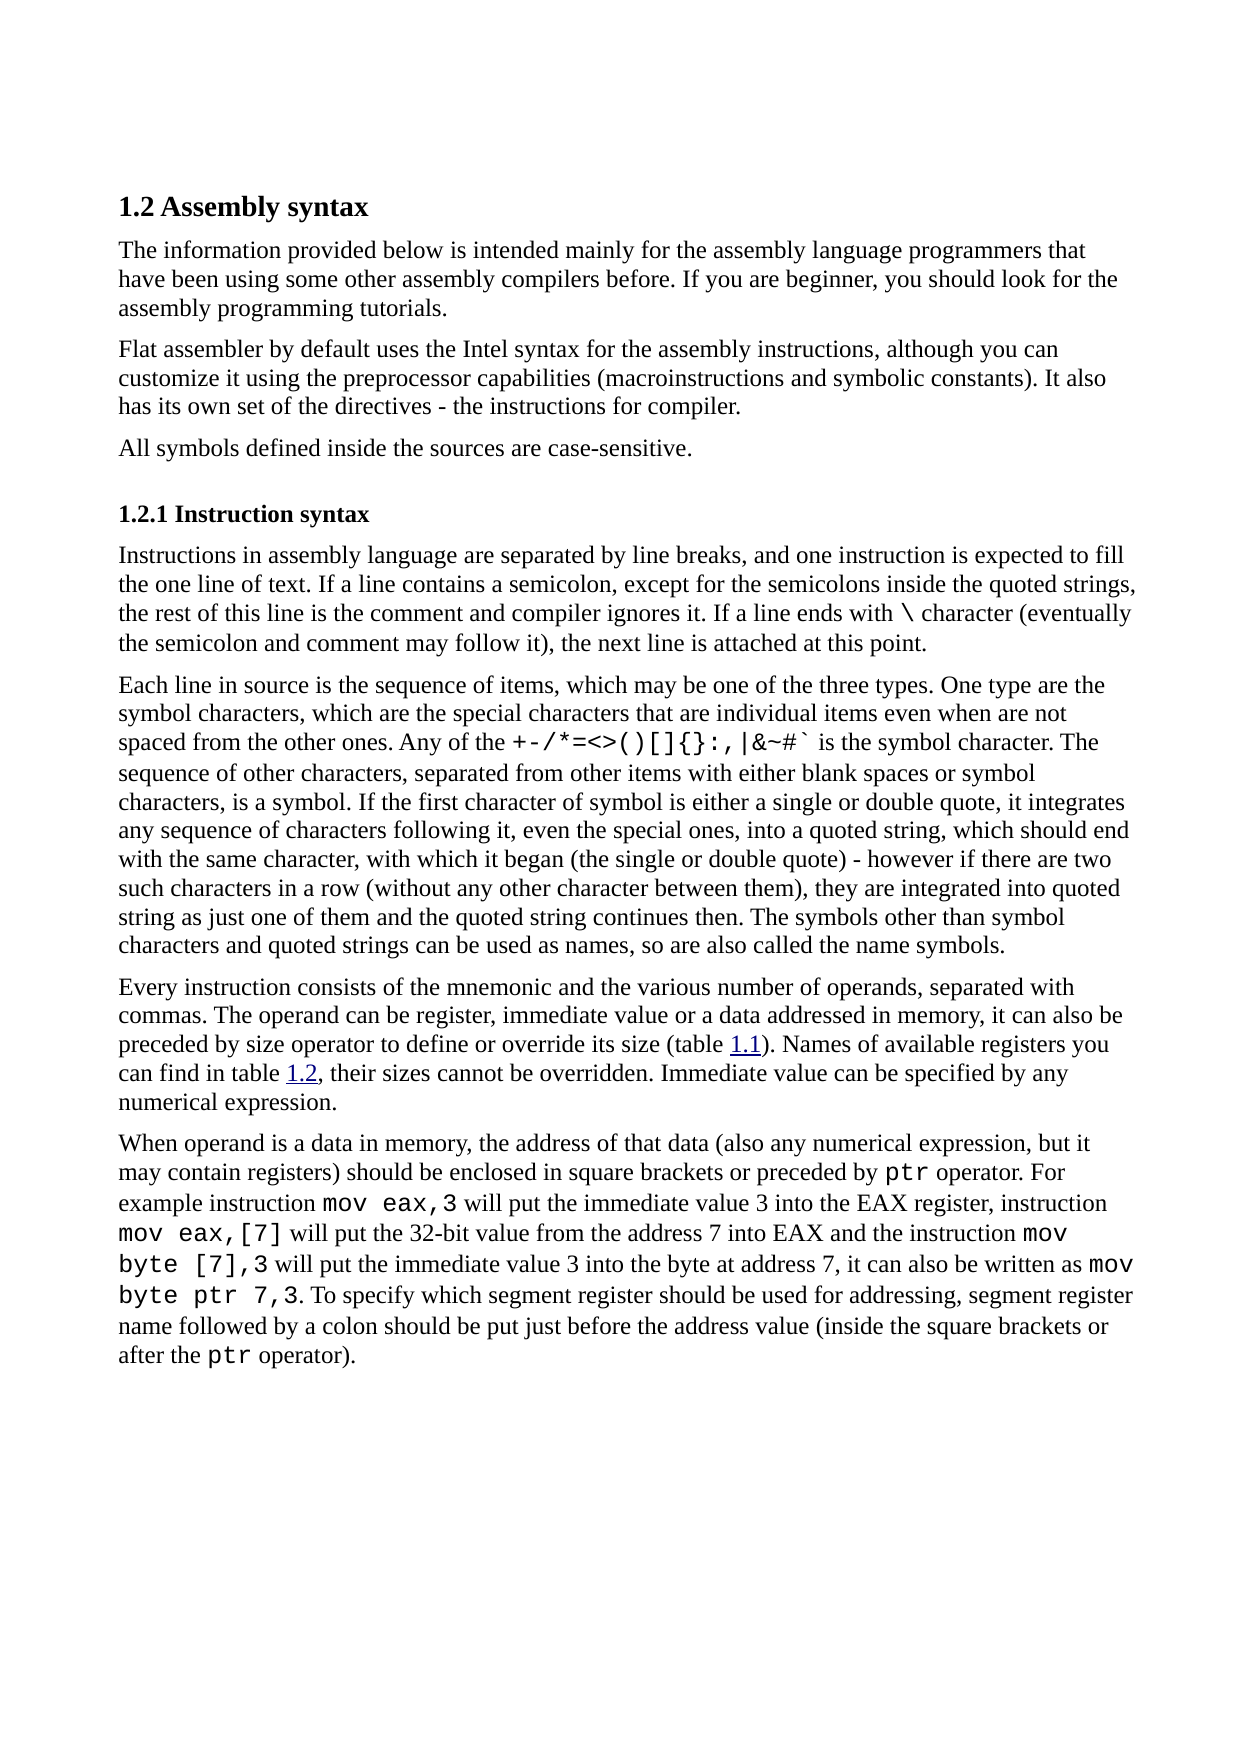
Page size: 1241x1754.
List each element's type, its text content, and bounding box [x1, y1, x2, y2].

subtitle 1.2.1 Instruction syntax [118, 499, 1137, 528]
text Every instruction consists of the mnemonic and the various number of operands, separated with commas. The operand can be register, immediate value or a data addressed in memory, it can also be preceded by size operator to define or override its size (table 1.1). Names of available registers you can find in table 1.2, their sizes cannot be overridden. Immediate value can be specified by any numerical expression. [118, 972, 1137, 1116]
text All symbols defined inside the sources are case-sensitive. [118, 433, 1137, 461]
text Each line in source is the sequence of items, which may be one of the three types. One type are the symbol characters, which are the special characters that are individual items even when are not spaced from the other ones. Any of the +-/*=<>()[]{}:,|&~#` is the symbol character. The sequence of other characters, separated from other items with either blank spaces or symbol characters, is a symbol. If the first character of symbol is either a single or double quote, it integrates any sequence of characters following it, even the special ones, into a quoted string, which should end with the same character, with which it began (the single or double quote) - however if there are two such characters in a row (without any other character between them), they are integrated into quoted string as just one of them and the quoted string continues then. The symbols other than symbol characters and quoted strings can be used as names, so are also called the name symbols. [118, 670, 1137, 959]
text When operand is a data in memory, the address of that data (also any numerical expression, but it may contain registers) should be enclosed in square brackets or preceded by ptr operator. For example instruction mov eax,3 will put the immediate value 3 into the EAX register, instruction mov eax,[7] will put the 32-bit value from the address 7 into EAX and the instruction mov byte [7],3 will put the immediate value 3 into the byte at address 7, it can also be written as mov byte ptr 7,3. To specify which segment register should be used for addressing, segment register name followed by a colon should be put just before the address value (inside the square brackets or after the ptr operator). [118, 1128, 1137, 1371]
text Flat assembler by default uses the Intel syntax for the assembly instructions, although you can customize it using the preprocessor capabilities (macroinstructions and symbolic constants). It also has its own set of the directives - the instructions for compiler. [118, 334, 1137, 420]
subtitle 1.2 Assembly syntax [118, 189, 1137, 223]
text Instructions in assembly language are separated by line breaks, and one instruction is expected to fill the one line of text. If a line contains a semicolon, except for the semicolons inside the quoted strings, the rest of this line is the comment and compiler ignores it. If a line ends with \ character (eventually the semicolon and comment may follow it), the next line is attached at this point. [118, 540, 1137, 657]
text The information provided below is intended mainly for the assembly language programmers that have been using some other assembly compilers before. If you are beginner, you should look for the assembly programming tutorials. [118, 235, 1137, 321]
